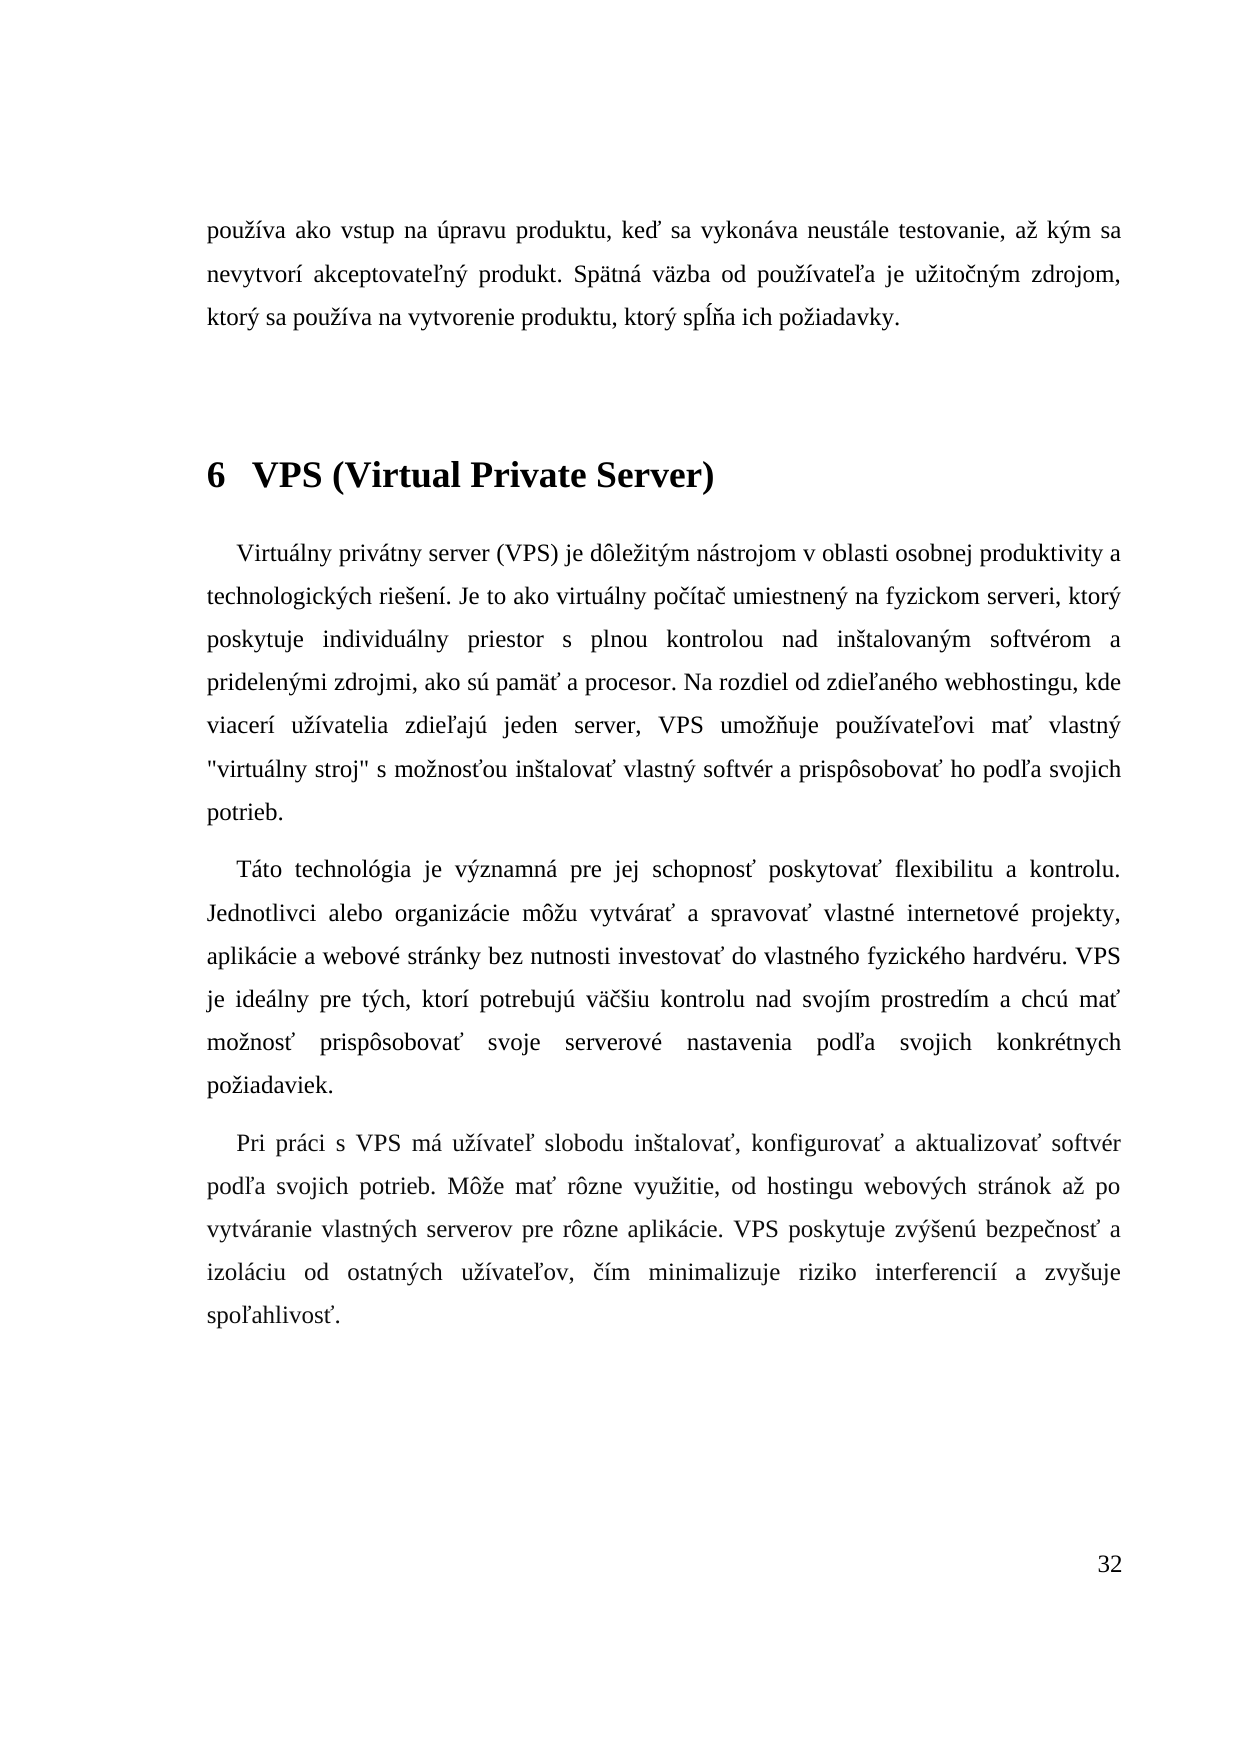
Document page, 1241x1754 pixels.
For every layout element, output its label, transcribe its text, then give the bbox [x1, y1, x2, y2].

subtitle VPS (Virtual Private Server) [207, 453, 1122, 496]
text Virtuálny privátny server (VPS) je dôležitým nástrojom v oblasti osobnej produktivity a technologických riešení. Je to ako virtuálny počítač umiestnený na fyzickom serveri, ktorý poskytuje individuálny priestor s plnou kontrolou nad inštalovaným softvérom a pridelenými zdrojmi, ako sú pamäť a procesor. Na rozdiel od zdieľaného webhostingu, kde viacerí užívatelia zdieľajú jeden server, VPS umožňuje používateľovi mať vlastný "virtuálny stroj" s možnosťou inštalovať vlastný softvér a prispôsobovať ho podľa svojich potrieb. [207, 538, 1122, 826]
text Pri práci s VPS má užívateľ slobodu inštalovať, konfigurovať a aktualizovať softvér podľa svojich potrieb. Môže mať rôzne využitie, od hostingu webových stránok až po vytváranie vlastných serverov pre rôzne aplikácie. VPS poskytuje zvýšenú bezpečnosť a izoláciu od ostatných užívateľov, čím minimalizuje riziko interferencií a zvyšuje spoľahlivosť. [207, 1128, 1122, 1329]
text Táto technológia je významná pre jej schopnosť poskytovať flexibilitu a kontrolu. Jednotlivci alebo organizácie môžu vytvárať a spravovať vlastné internetové projekty, aplikácie a webové stránky bez nutnosti investovať do vlastného fyzického hardvéru. VPS je ideálny pre tých, ktorí potrebujú väčšiu kontrolu nad svojím prostredím a chcú mať možnosť prispôsobovať svoje serverové nastavenia podľa svojich konkrétnych požiadaviek. [207, 854, 1122, 1099]
text používa ako vstup na úpravu produktu, keď sa vykonáva neustále testovanie, až kým sa nevytvorí akceptovateľný produkt. Spätná väzba od používateľa je užitočným zdrojom, ktorý sa používa na vytvorenie produktu, ktorý spĺňa ich požiadavky. [207, 216, 1122, 331]
